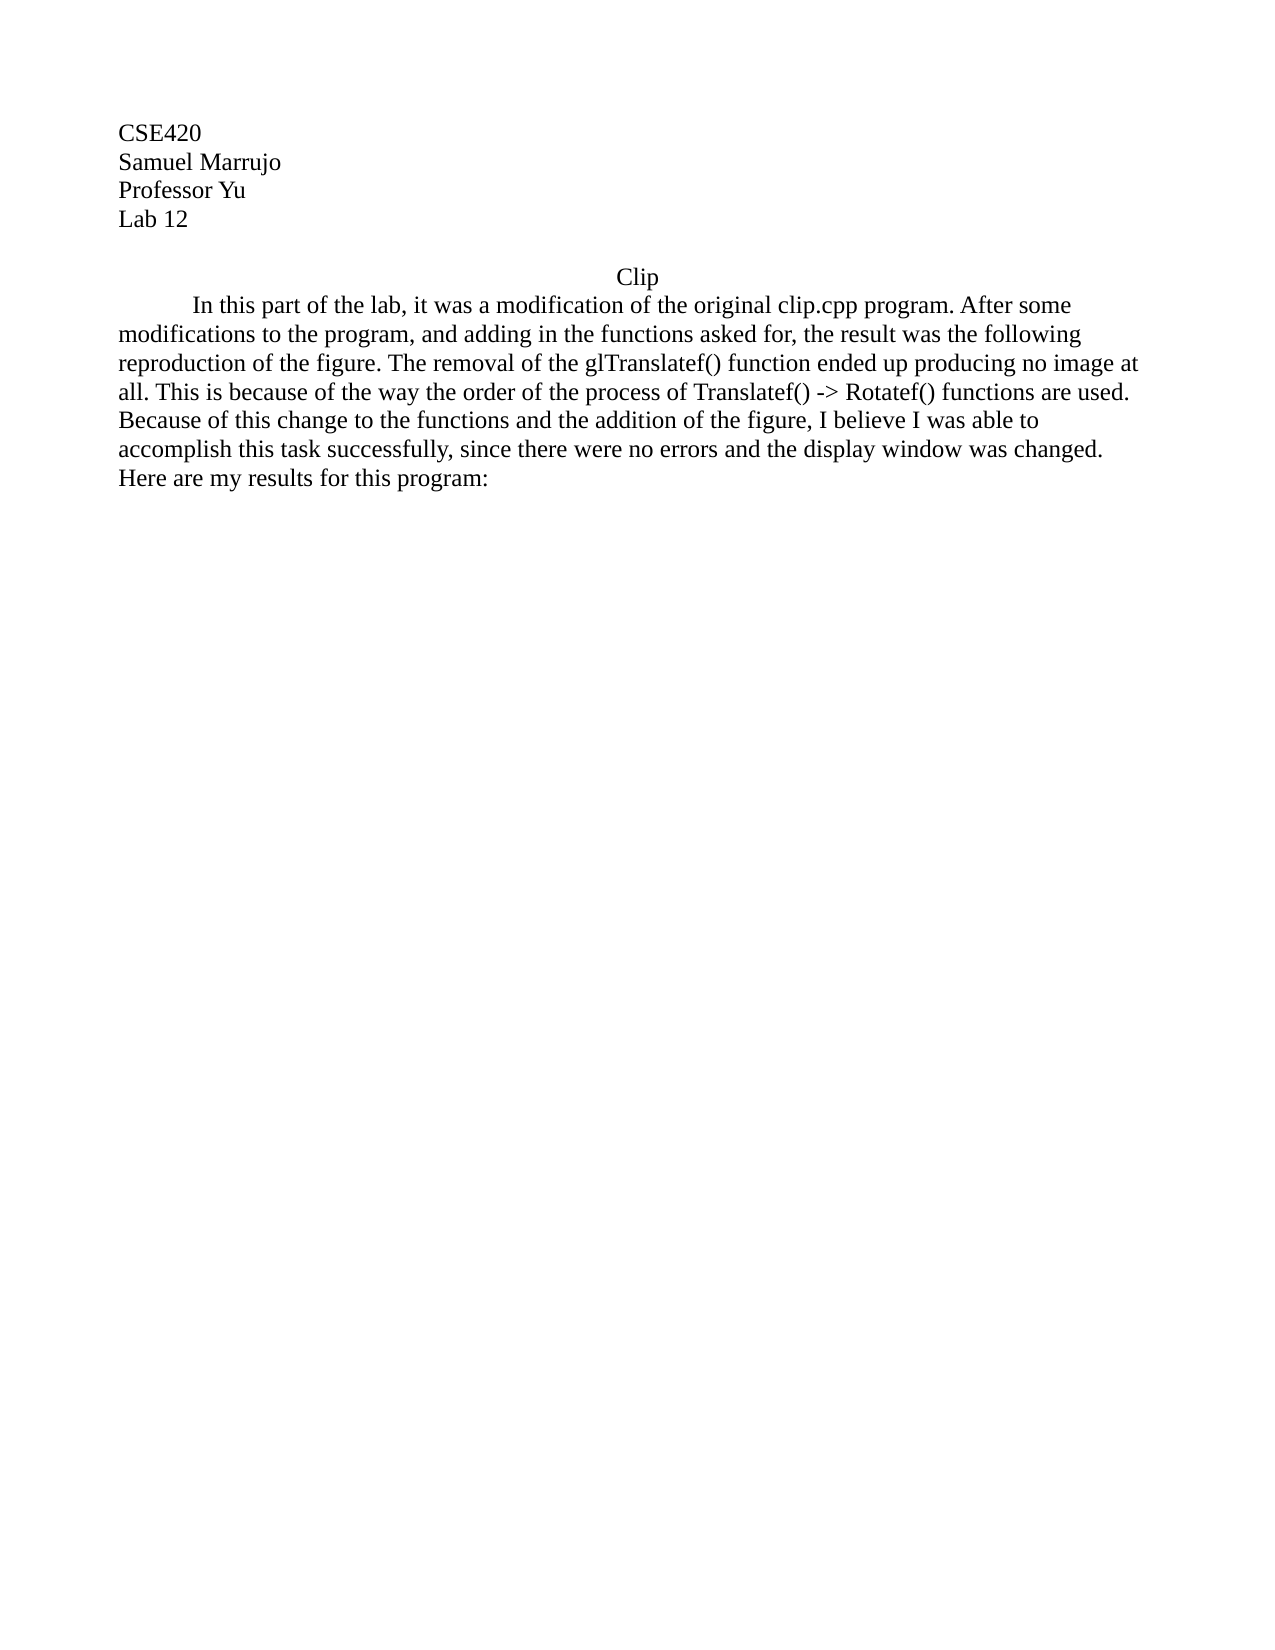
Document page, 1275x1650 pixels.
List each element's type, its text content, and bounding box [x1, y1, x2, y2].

text CSE420 [118, 118, 1157, 147]
text Clip [118, 262, 1157, 291]
text Samuel Marrujo [118, 147, 1157, 176]
text Lab 12 [118, 204, 1157, 233]
text In this part of the lab, it was a modification of the original clip.cpp program. After some modifications to the program, and adding in the functions asked for, the result was the following reproduction of the figure. The removal of the glTranslatef() function ended up producing no image at all. This is because of the way the order of the process of Translatef() -> Rotatef() functions are used. Because of this change to the functions and the addition of the figure, I believe I was able to accomplish this task successfully, since there were no errors and the display window was changed. Here are my results for this program: [118, 291, 1157, 492]
text Professor Yu [118, 176, 1157, 204]
